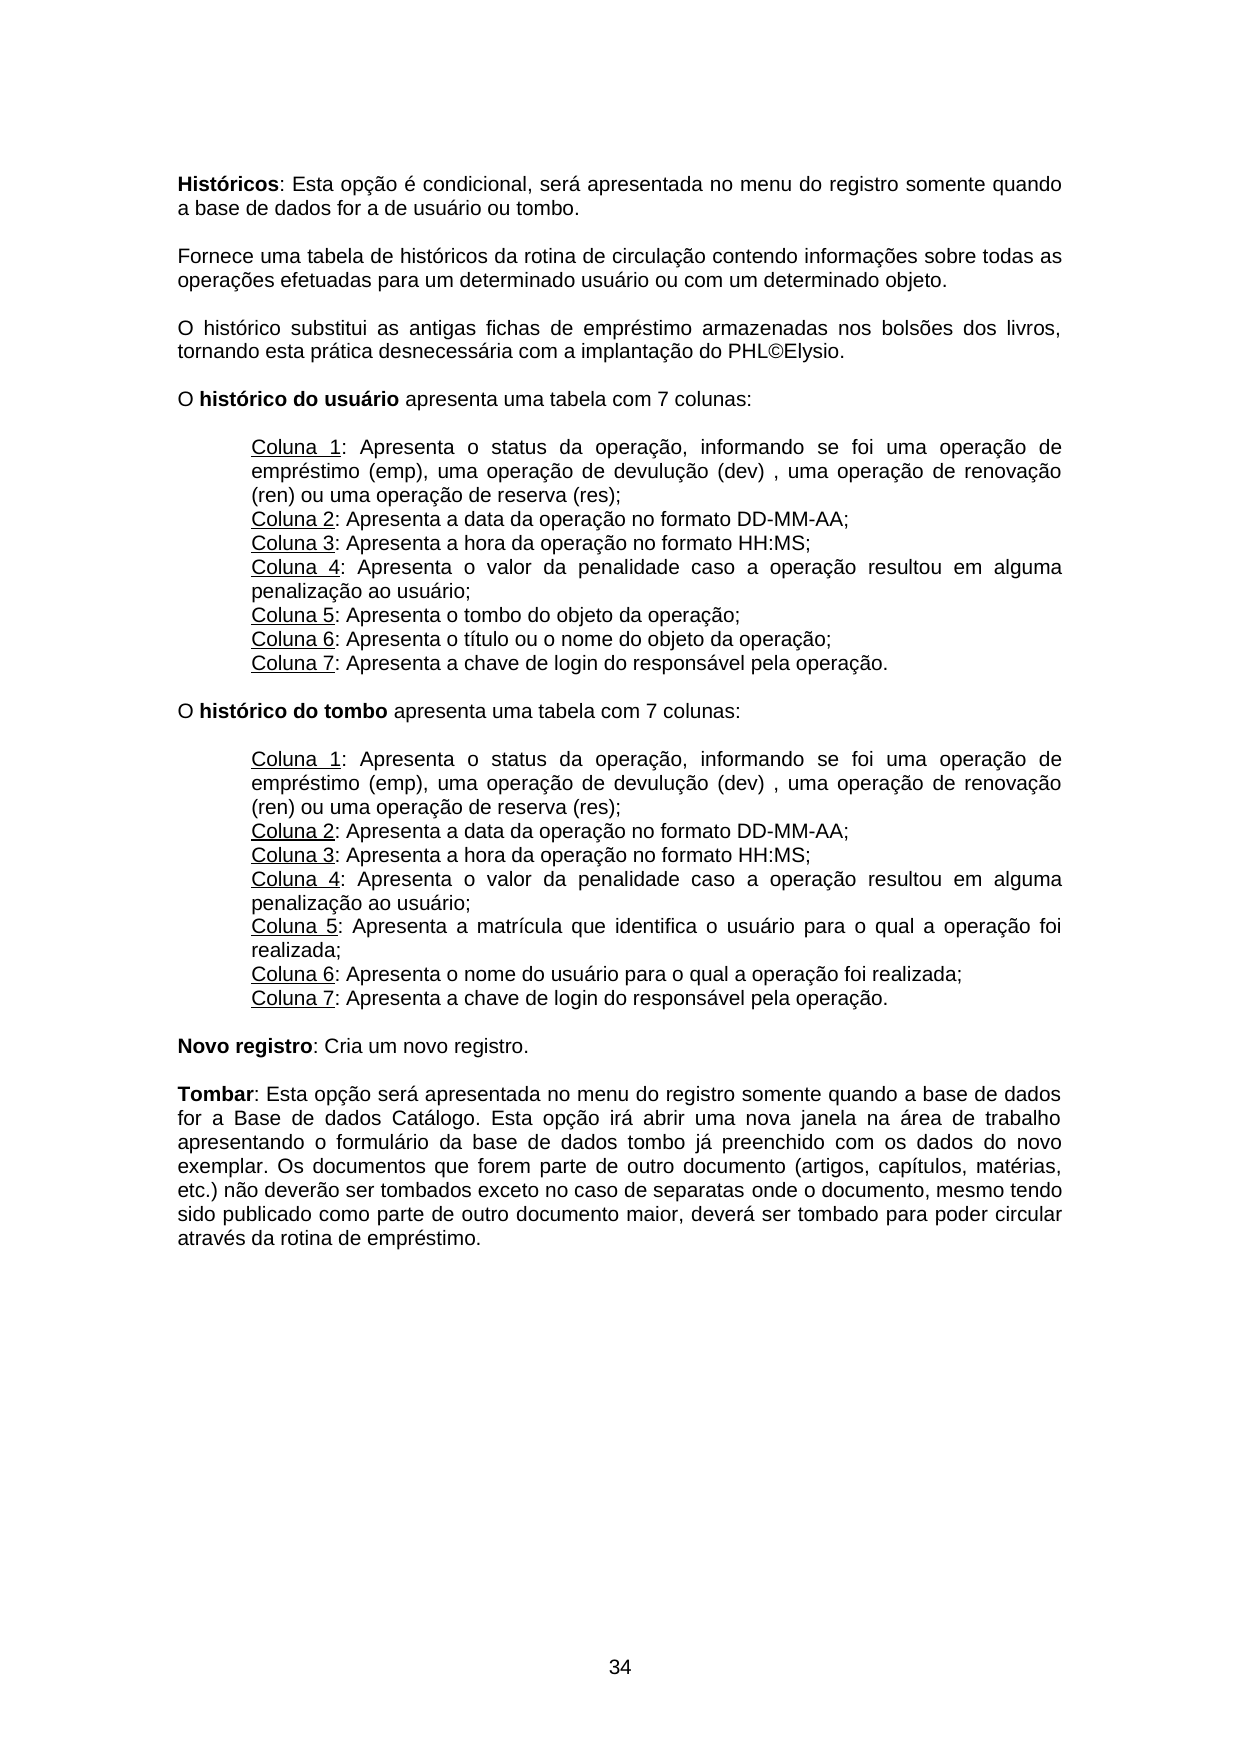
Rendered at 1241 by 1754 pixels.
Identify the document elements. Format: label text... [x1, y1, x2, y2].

text Históricos: Esta opção é condicional, será apresentada no menu do registro somente quando a base de dados for a de usuário ou tombo. [177, 172, 1063, 219]
text Tombar: Esta opção será apresentada no menu do registro somente quando a base de dados for a Base de dados Catálogo. Esta opção irá abrir uma nova janela na área de trabalho apresentando o formulário da base de dados tombo já preenchido com os dados do novo exemplar. Os documentos que forem parte de outro documento (artigos, capítulos, matérias, etc.) não deverão ser tombados exceto no caso de separatas onde o documento, mesmo tendo sido publicado como parte de outro documento maior, deverá ser tombado para poder circular através da rotina de empréstimo. [177, 1082, 1063, 1250]
text O histórico do tombo apresenta uma tabela com 7 colunas: [177, 699, 1063, 723]
text Novo registro: Cria um novo registro. [177, 1034, 1063, 1058]
text O histórico substitui as antigas fichas de empréstimo armazenadas nos bolsões dos livros, tornando esta prática desnecessária com a implantação do PHL©Elysio. [177, 315, 1063, 363]
text Coluna 2: Apresenta a data da operação no formato DD-MM-AA; [251, 507, 1063, 531]
text Coluna 3: Apresenta a hora da operação no formato HH:MS; [251, 531, 1063, 555]
text Fornece uma tabela de históricos da rotina de circulação contendo informações sobre todas as operações efetuadas para um determinado usuário ou com um determinado objeto. [177, 243, 1063, 291]
text Coluna 4: Apresenta o valor da penalidade caso a operação resultou em alguma penalização ao usuário; [251, 555, 1063, 603]
text Coluna 4: Apresenta o valor da penalidade caso a operação resultou em alguma penalização ao usuário; [251, 866, 1063, 914]
text Coluna 1: Apresenta o status da operação, informando se foi uma operação de empréstimo (emp), uma operação de devulução (dev) , uma operação de renovação (ren) ou uma operação de reserva (res); [251, 747, 1063, 818]
text Coluna 2: Apresenta a data da operação no formato DD-MM-AA; [251, 818, 1063, 842]
text Coluna 6: Apresenta o título ou o nome do objeto da operação; [251, 627, 1063, 651]
text Coluna 6: Apresenta o nome do usuário para o qual a operação foi realizada; [251, 962, 1063, 986]
text Coluna 7: Apresenta a chave de login do responsável pela operação. [251, 986, 1063, 1010]
text Coluna 1: Apresenta o status da operação, informando se foi uma operação de empréstimo (emp), uma operação de devulução (dev) , uma operação de renovação (ren) ou uma operação de reserva (res); [251, 435, 1063, 507]
text Coluna 5: Apresenta a matrícula que identifica o usuário para o qual a operação foi realizada; [251, 914, 1063, 962]
text Coluna 3: Apresenta a hora da operação no formato HH:MS; [251, 842, 1063, 866]
text Coluna 7: Apresenta a chave de login do responsável pela operação. [251, 651, 1063, 675]
text O histórico do usuário apresenta uma tabela com 7 colunas: [177, 387, 1063, 411]
text Coluna 5: Apresenta o tombo do objeto da operação; [251, 603, 1063, 627]
